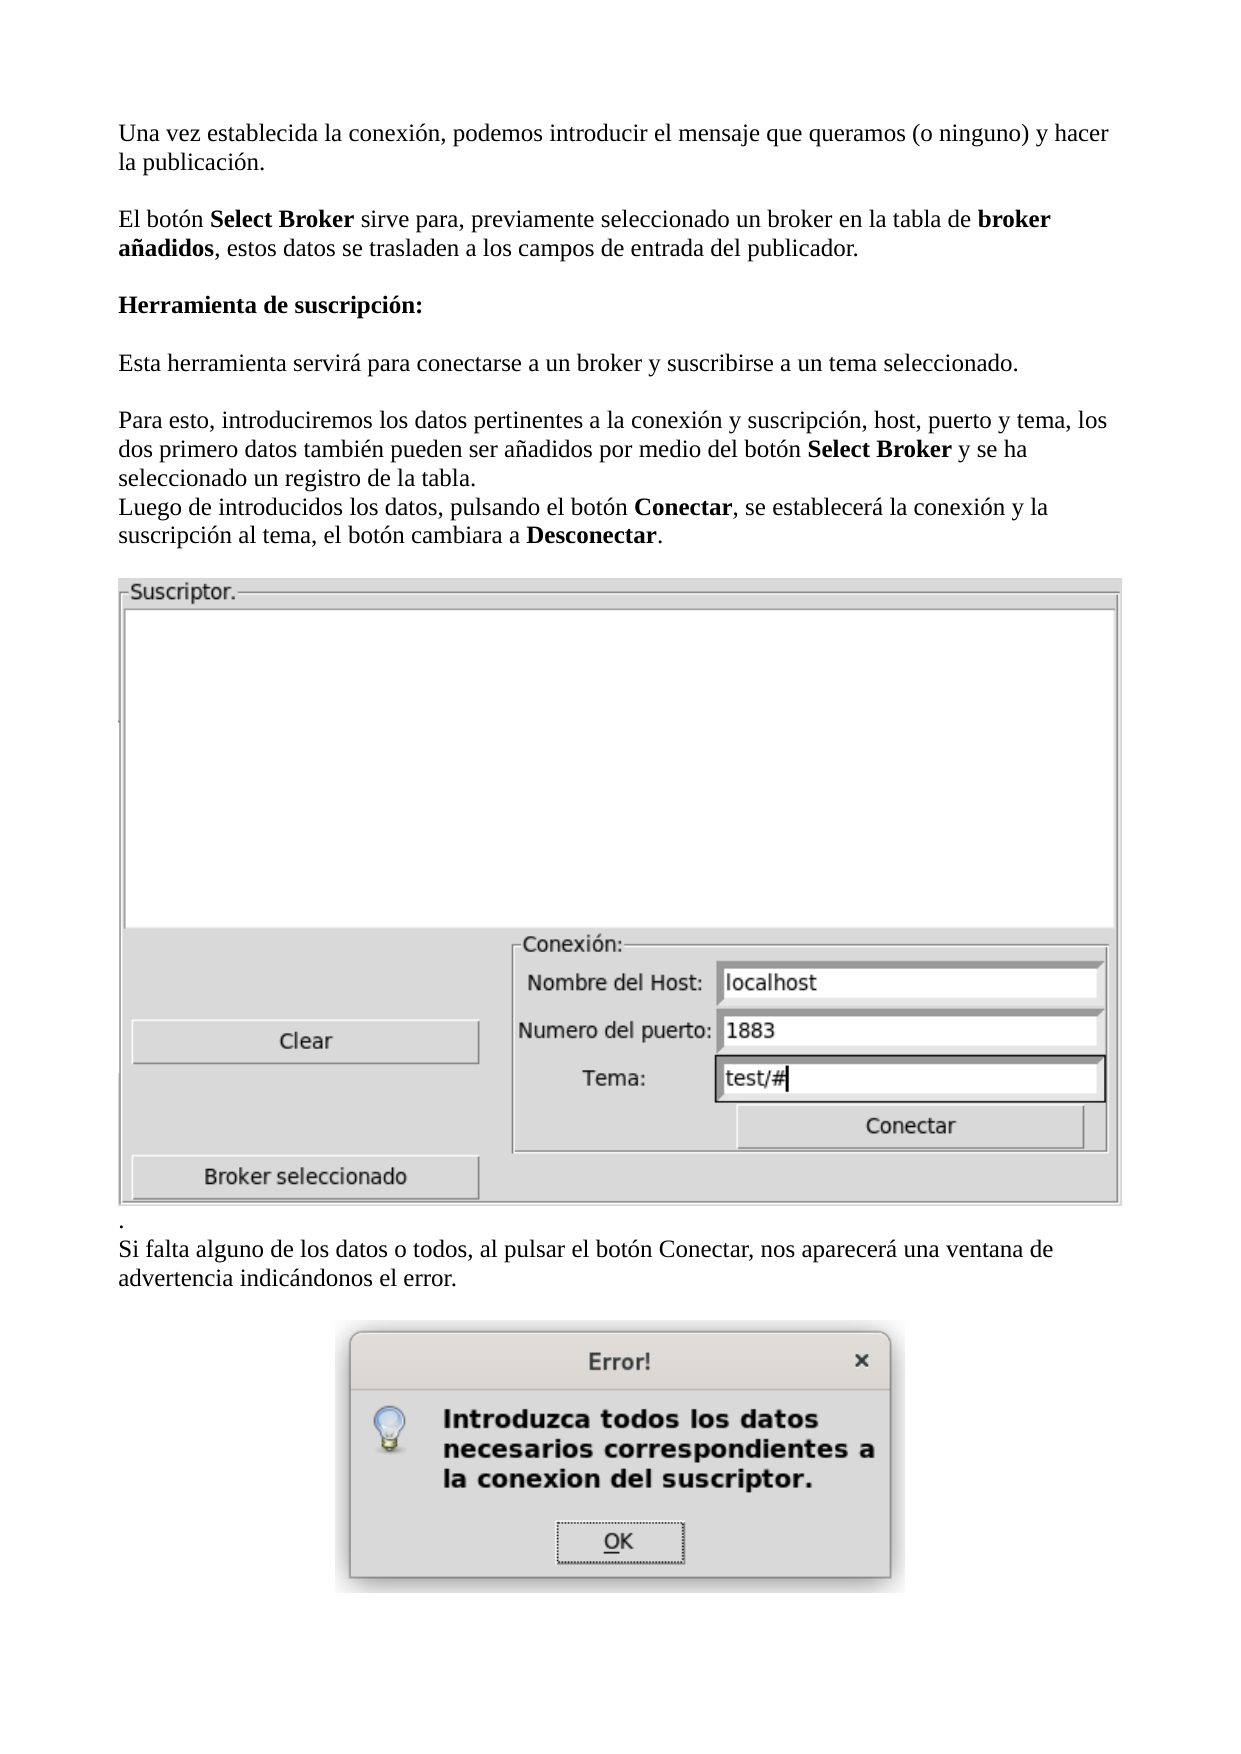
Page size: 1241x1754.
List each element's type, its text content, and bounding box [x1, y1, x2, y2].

text Herramienta de suscripción: [118, 291, 1122, 319]
picture [118, 578, 1123, 1206]
text Esta herramienta servirá para conectarse a un broker y suscribirse a un tema seleccionado. [118, 348, 1122, 377]
text Una vez establecida la conexión, podemos introducir el mensaje que queramos (o ninguno) y hacer la publicación. [118, 118, 1122, 176]
text Si falta alguno de los datos o todos, al pulsar el botón Conectar, nos aparecerá una ventana de advertencia indicándonos el error. [118, 1234, 1122, 1292]
text El botón Select Broker sirve para, previamente seleccionado un broker en la tabla de broker añadidos, estos datos se trasladen a los campos de entrada del publicador. [118, 204, 1122, 262]
text Luego de introducidos los datos, pulsando el botón Conectar, se establecerá la conexión y la suscripción al tema, el botón cambiara a Desconectar. [118, 492, 1122, 549]
text . [118, 1206, 1122, 1234]
picture [335, 1320, 906, 1593]
text Para esto, introduciremos los datos pertinentes a la conexión y suscripción, host, puerto y tema, los dos primero datos también pueden ser añadidos por medio del botón Select Broker y se ha seleccionado un registro de la tabla. [118, 406, 1122, 492]
